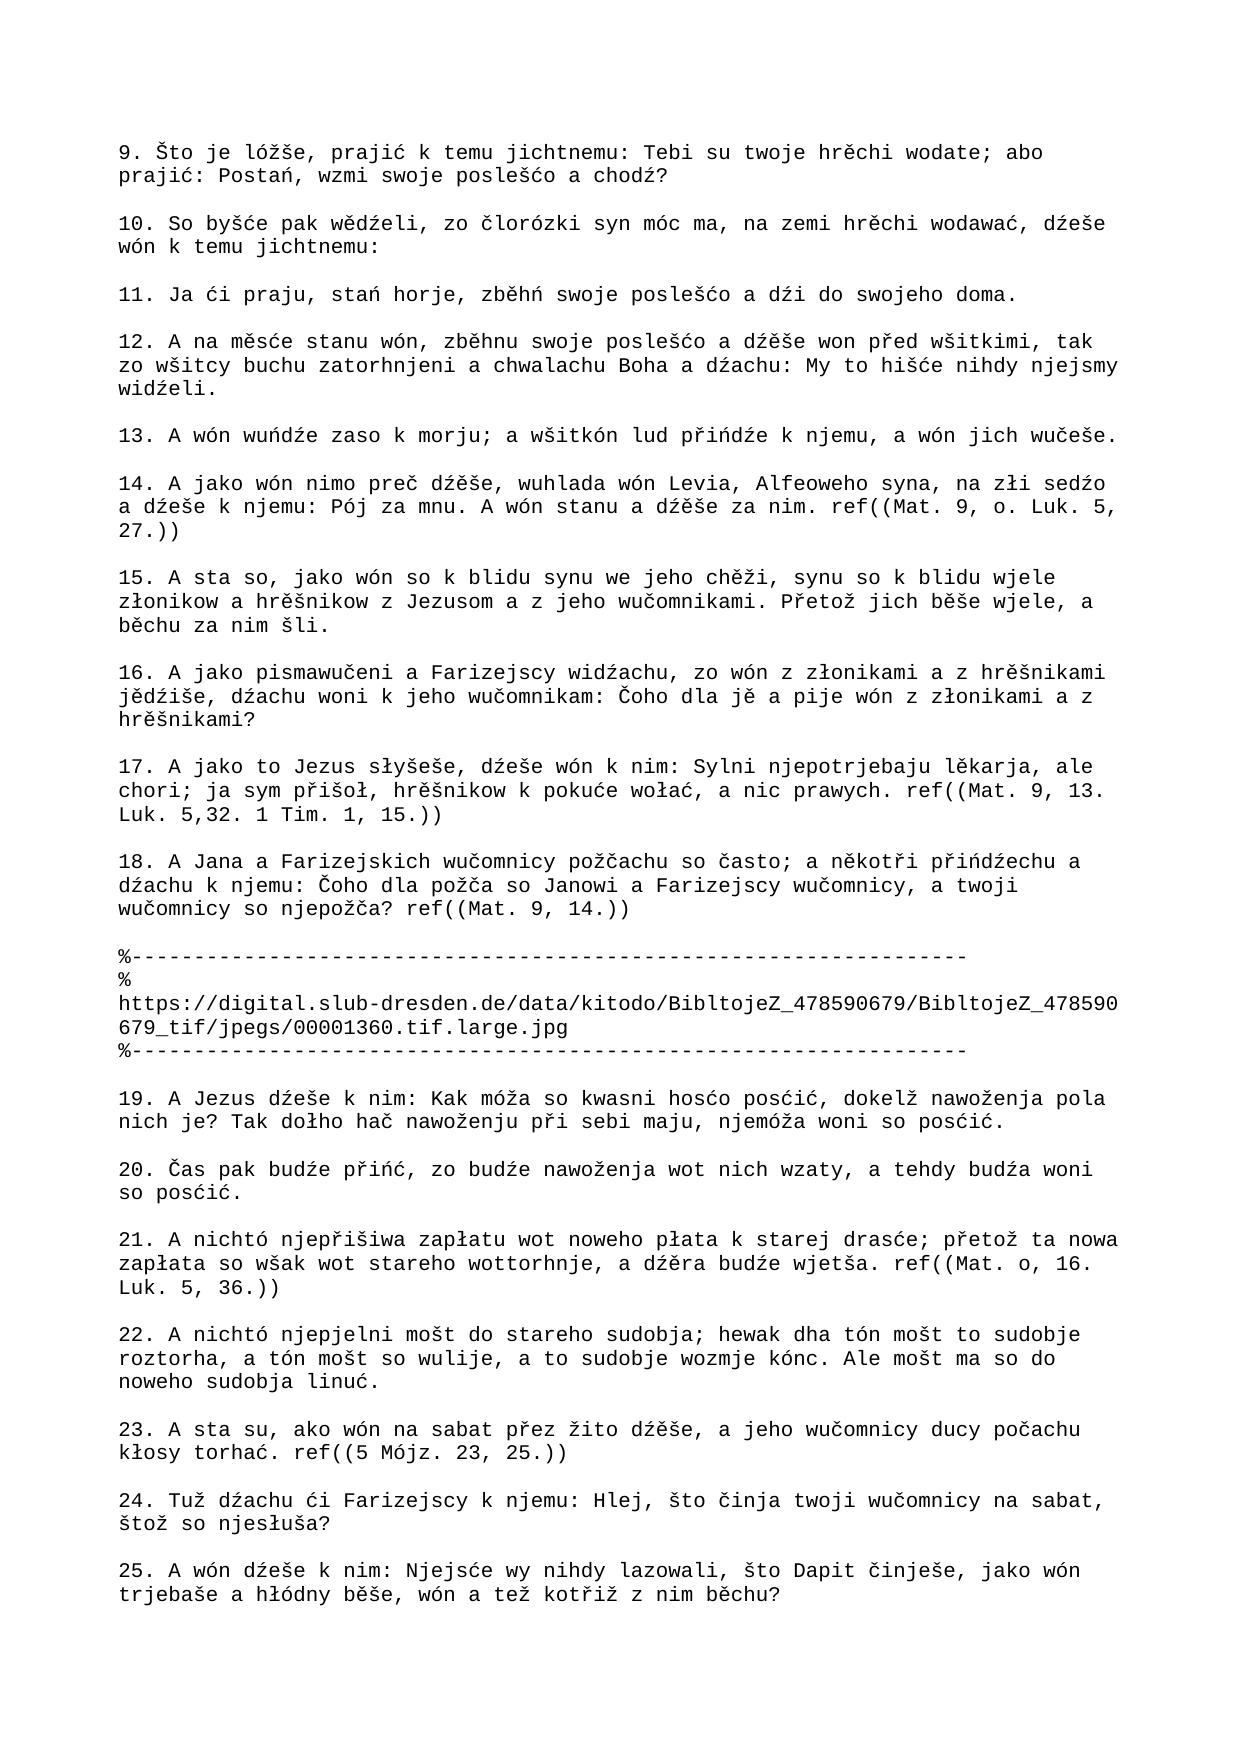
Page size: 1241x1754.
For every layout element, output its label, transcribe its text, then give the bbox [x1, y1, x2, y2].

text 9. Što je lóžše, prajić k temu jichtnemu: Tebi su twoje hrěchi wodate; abo prajić: Postań, wzmi swoje poslešćo a chodź? [118, 142, 1122, 189]
text % https://digital.slub-dresden.de/data/kitodo/BibltojeZ_478590679/BibltojeZ_478590679_tif/jpegs/00001360.tif.large.jpg %------------------------------------------------------------------- [118, 969, 1122, 1064]
text 14. A jako wón nimo preč dźěše, wuhlada wón Levia, Alfeoweho syna, na złi sedźo a dźeše k njemu: Pój za mnu. A wón stanu a dźěše za nim. ref((Mat. 9, o. Luk. 5, 27.)) [118, 473, 1122, 544]
text 19. A Jezus dźeše k nim: Kak móža so kwasni hosćo posćić, dokelž nawoženja pola nich je? Tak dołho hač nawoženju při sebi maju, njemóža woni so posćić. [118, 1088, 1122, 1135]
text 20. Čas pak budźe přińć, zo budźe nawoženja wot nich wzaty, a tehdy budźa woni so posćić. [118, 1158, 1122, 1206]
text %------------------------------------------------------------------- [118, 946, 1122, 969]
text 21. A nichtó njepřišiwa zapłatu wot noweho płata k starej drasće; přetož ta nowa zapłata so wšak wot stareho wottorhnje, a dźěra budźe wjetša. ref((Mat. o, 16. Luk. 5, 36.)) [118, 1229, 1122, 1300]
text 24. Tuž dźachu ći Farizejscy k njemu: Hlej, što činja twoji wučomnicy na sabat, štož so njesłuša? [118, 1489, 1122, 1537]
text 22. A nichtó njepjelni mošt do stareho sudobja; hewak dha tón mošt to sudobje roztorha, a tón mošt so wulije, a to sudobje wozmje kónc. Ale mošt ma so do noweho sudobja linuć. [118, 1324, 1122, 1395]
text 10. So byšće pak wědźeli, zo člorózki syn móc ma, na zemi hrěchi wodawać, dźeše wón k temu jichtnemu: [118, 213, 1122, 260]
text 11. Ja ći praju, stań horje, zběhń swoje poslešćo a dźi do swojeho doma. [118, 284, 1122, 307]
text 12. A na měsće stanu wón, zběhnu swoje poslešćo a dźěše won před wšitkimi, tak zo wšitcy buchu zatorhnjeni a chwalachu Boha a dźachu: My to hišće nihdy njejsmy widźeli. [118, 331, 1122, 402]
text 18. A Jana a Farizejskich wučomnicy požčachu so často; a někotři přińdźechu a dźachu k njemu: Čoho dla požča so Janowi a Farizejscy wučomnicy, a twoji wučomnicy so njepožča? ref((Mat. 9, 14.)) [118, 851, 1122, 922]
text 15. A sta so, jako wón so k blidu synu we jeho chěži, synu so k blidu wjele złonikow a hrěšnikow z Jezusom a z jeho wučomnikami. Přetož jich běše wjele, a běchu za nim šli. [118, 567, 1122, 638]
text 16. A jako pismawučeni a Farizejscy widźachu, zo wón z złonikami a z hrěšnikami jědźiše, dźachu woni k jeho wučomnikam: Čoho dla jě a pije wón z złonikami a z hrěšnikami? [118, 662, 1122, 733]
text 17. A jako to Jezus słyšeše, dźeše wón k nim: Sylni njepotrjebaju lěkarja, ale chori; ja sym přišoł, hrěšnikow k pokuće wołać, a nic prawych. ref((Mat. 9, 13. Luk. 5,32. 1 Tim. 1, 15.)) [118, 757, 1122, 827]
text 23. A sta su, ako wón na sabat přez žito dźěše, a jeho wučomnicy ducy počachu kłosy torhać. ref((5 Mójz. 23, 25.)) [118, 1419, 1122, 1466]
text 25. A wón dźeše k nim: Njejsće wy nihdy lazowali, što Dapit činješe, jako wón trjebaše a hłódny běše, wón a tež kotřiž z nim běchu? [118, 1561, 1122, 1608]
text 13. A wón wuńdźe zaso k morju; a wšitkón lud přińdźe k njemu, a wón jich wučeše. [118, 426, 1122, 449]
